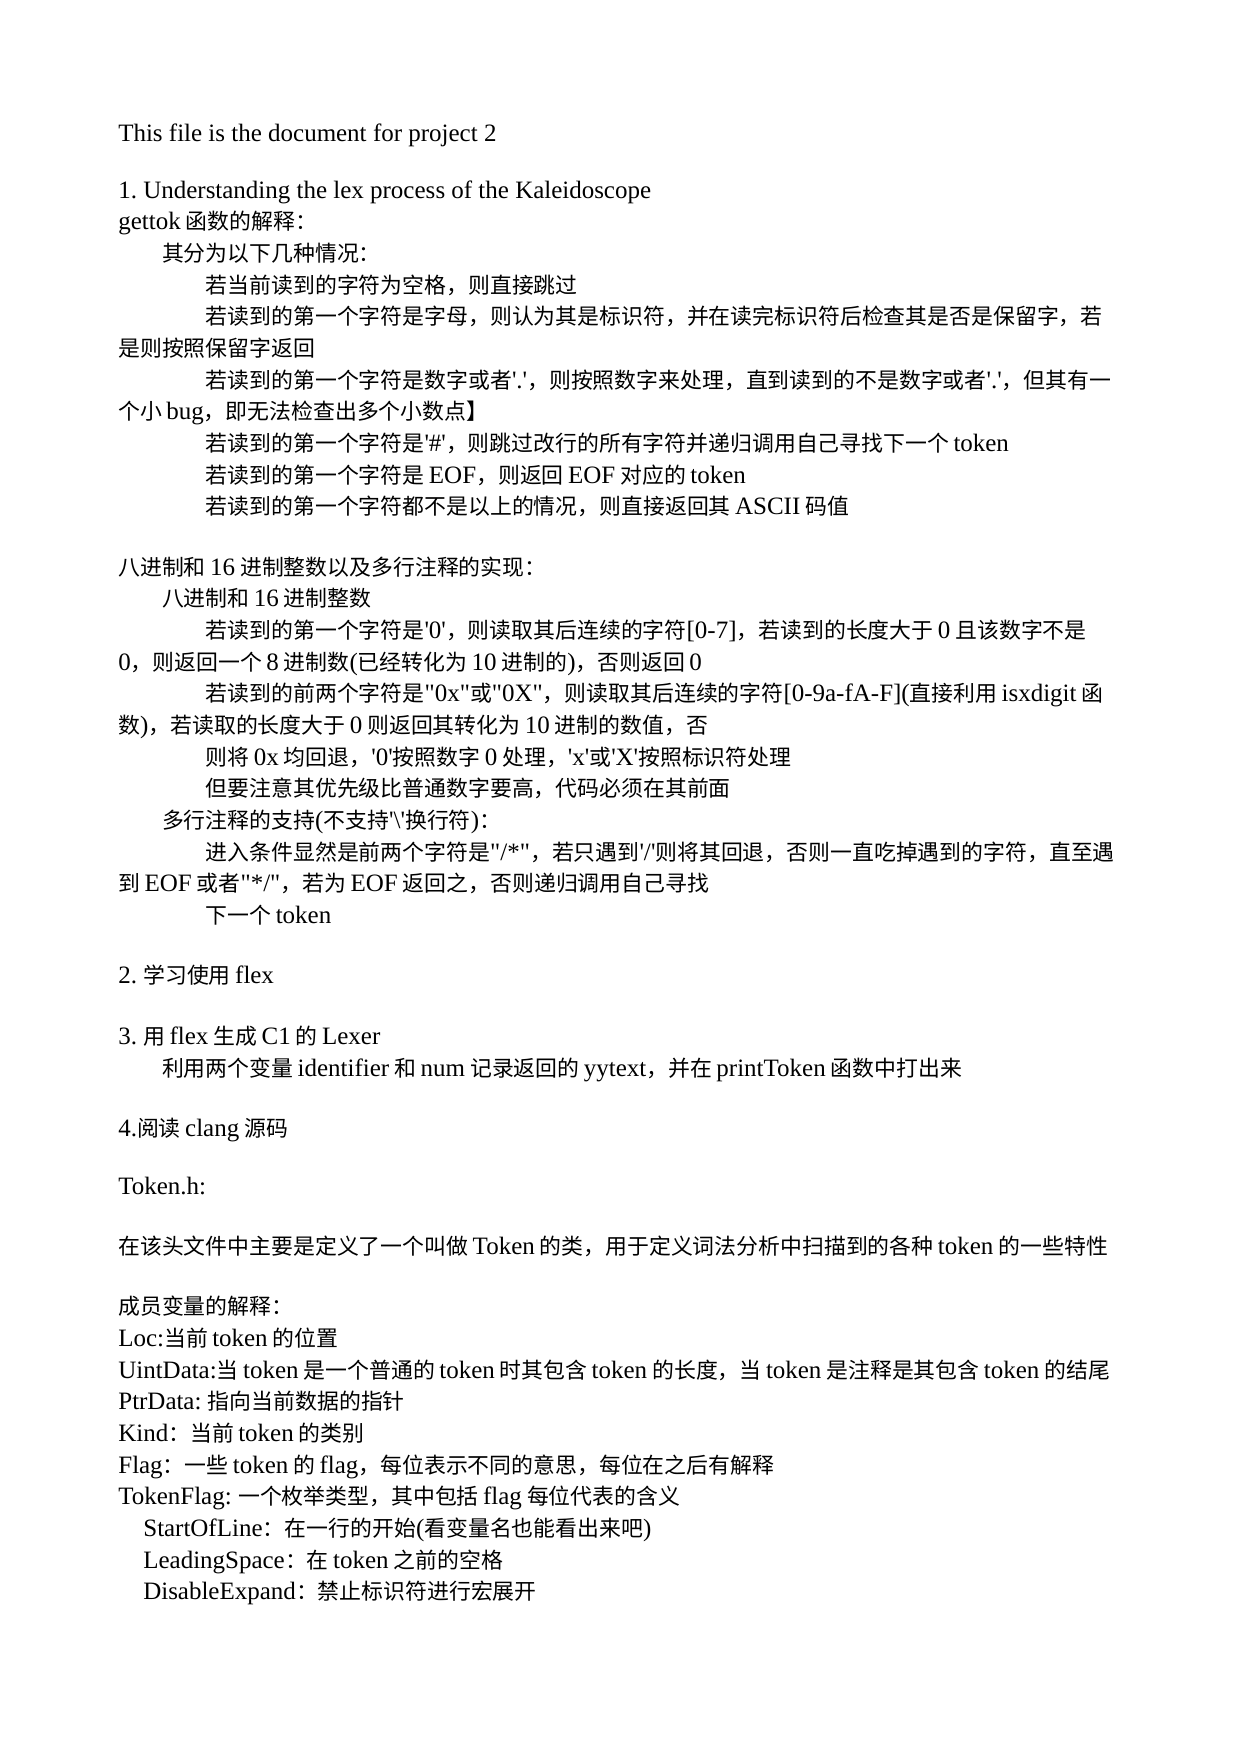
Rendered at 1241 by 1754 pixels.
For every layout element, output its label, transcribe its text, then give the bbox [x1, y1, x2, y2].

text 在该头文件中主要是定义了一个叫做Token的类，用于定义词法分析中扫描到的各种token的一些特性 [118, 1229, 1122, 1261]
text gettok函数的解释： [118, 204, 1122, 236]
text 4.阅读clang源码 [118, 1111, 1122, 1143]
text 若读到的第一个字符是数字或者'.'，则按照数字来处理，直到读到的不是数字或者'.'，但其有一个小bug，即无法检查出多个小数点】 [118, 363, 1122, 426]
text 成员变量的解释： [118, 1289, 1122, 1321]
text 若读到的前两个字符是"0x"或"0X"，则读取其后连续的字符[0-9a-fA-F](直接利用isxdigit函数)，若读取的长度大于0则返回其转化为10进制的数值，否 [118, 676, 1122, 740]
text 其分为以下几种情况： [118, 236, 1122, 268]
text 3. 用flex生成C1的Lexer [118, 1019, 1122, 1051]
text PtrData: 指向当前数据的指针 [118, 1384, 1122, 1416]
text 若读到的第一个字符是'0'，则读取其后连续的字符[0-7]，若读到的长度大于0且该数字不是0，则返回一个8进制数(已经转化为10进制的)，否则返回0 [118, 613, 1122, 676]
text 下一个token [118, 898, 1122, 930]
text 则将0x均回退，'0'按照数字0处理，'x'或'X'按照标识符处理 [118, 740, 1122, 771]
text 八进制和16进制整数 [118, 581, 1122, 613]
text 2. 学习使用flex [118, 958, 1122, 990]
text 多行注释的支持(不支持'\'换行符)： [118, 803, 1122, 835]
text 1. Understanding the lex process of the Kaleidoscope [118, 176, 1122, 204]
text Token.h: [118, 1171, 1122, 1200]
text Flag：一些token的flag，每位表示不同的意思，每位在之后有解释 [118, 1448, 1122, 1479]
text Kind：当前token的类别 [118, 1416, 1122, 1448]
text This file is the document for project 2 [118, 118, 1122, 147]
text LeadingSpace：在token之前的空格 [118, 1543, 1122, 1574]
text 若读到的第一个字符是字母，则认为其是标识符，并在读完标识符后检查其是否是保留字，若是则按照保留字返回 [118, 299, 1122, 363]
text 若读到的第一个字符是'#'，则跳过改行的所有字符并递归调用自己寻找下一个token [118, 426, 1122, 458]
text 利用两个变量identifier和num记录返回的yytext，并在printToken函数中打出来 [118, 1051, 1122, 1082]
text 若读到的第一个字符都不是以上的情况，则直接返回其ASCII码值 [118, 489, 1122, 521]
text 八进制和16进制整数以及多行注释的实现： [118, 550, 1122, 581]
text 若当前读到的字符为空格，则直接跳过 [118, 268, 1122, 299]
text 进入条件显然是前两个字符是"/*"，若只遇到'/'则将其回退，否则一直吃掉遇到的字符，直至遇到EOF或者"*/"，若为EOF返回之，否则递归调用自己寻找 [118, 835, 1122, 898]
text 但要注意其优先级比普通数字要高，代码必须在其前面 [118, 771, 1122, 803]
text UintData:当token是一个普通的token时其包含token的长度，当token是注释是其包含token的结尾 [118, 1353, 1122, 1384]
text Loc:当前token的位置 [118, 1321, 1122, 1353]
text TokenFlag: 一个枚举类型，其中包括flag每位代表的含义 [118, 1479, 1122, 1511]
text 若读到的第一个字符是EOF，则返回EOF对应的token [118, 458, 1122, 489]
text StartOfLine：在一行的开始(看变量名也能看出来吧) [118, 1511, 1122, 1543]
text DisableExpand：禁止标识符进行宏展开 [118, 1574, 1122, 1606]
